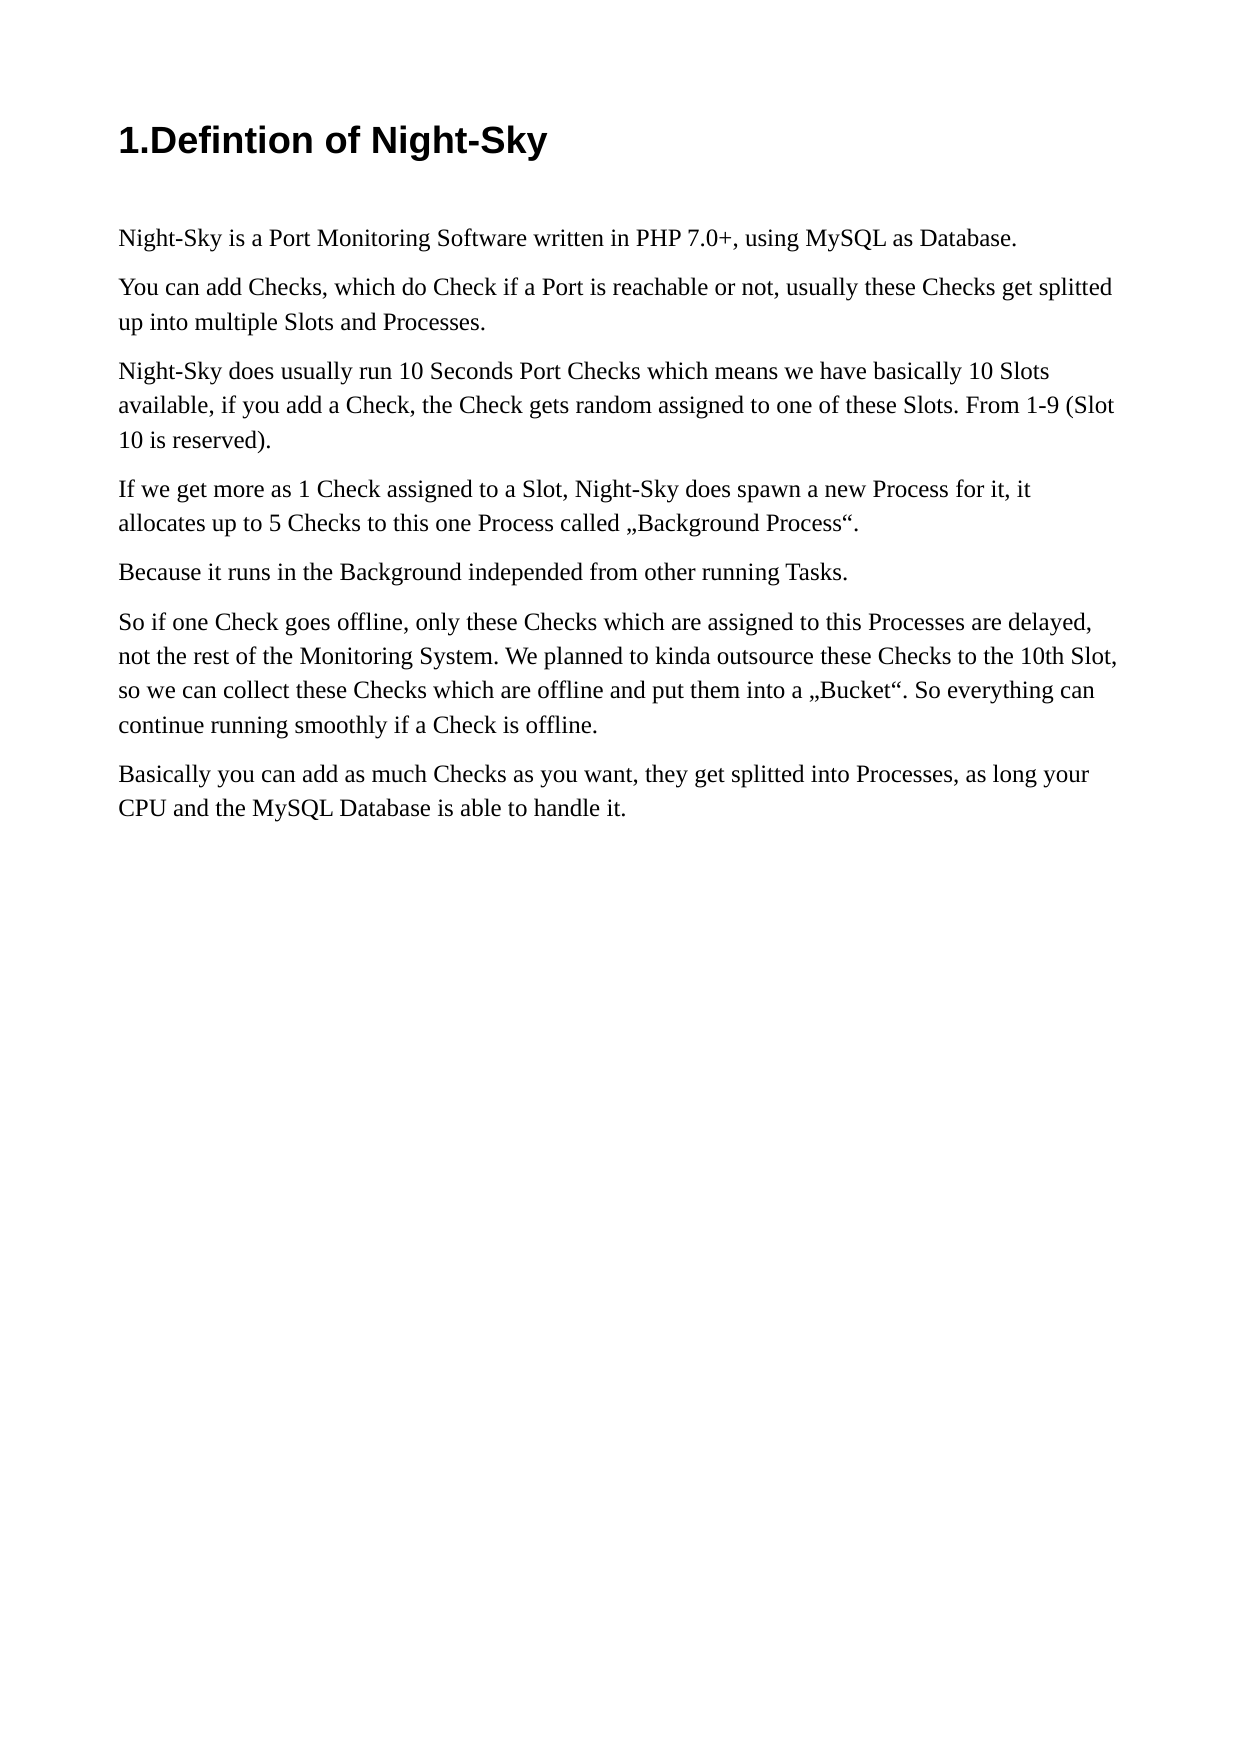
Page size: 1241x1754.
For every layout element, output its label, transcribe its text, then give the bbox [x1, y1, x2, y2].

subtitle 1.Defintion of Night-Sky [118, 118, 1122, 162]
text If we get more as 1 Check assigned to a Slot, Night-Sky does spawn a new Process for it, it allocates up to 5 Checks to this one Process called „Background Process“. [118, 474, 1122, 537]
text Night-Sky does usually run 10 Seconds Port Checks which means we have basically 10 Slots available, if you add a Check, the Check gets random assigned to one of these Slots. From 1-9 (Slot 10 is reserved). [118, 356, 1122, 454]
text Night-Sky is a Port Monitoring Software written in PHP 7.0+, using MySQL as Database. [118, 223, 1122, 252]
text Because it runs in the Background independed from other running Tasks. [118, 557, 1122, 586]
text Basically you can add as much Checks as you want, they get splitted into Processes, as long your CPU and the MySQL Database is able to handle it. [118, 759, 1122, 822]
text You can add Checks, which do Check if a Port is reachable or not, usually these Checks get splitted up into multiple Slots and Processes. [118, 272, 1122, 336]
text So if one Check goes offline, only these Checks which are assigned to this Processes are delayed, not the rest of the Monitoring System. We planned to kinda outsource these Checks to the 10th Slot, so we can collect these Checks which are offline and put them into a „Bucket“. So everything can continue running smoothly if a Check is offline. [118, 607, 1122, 739]
